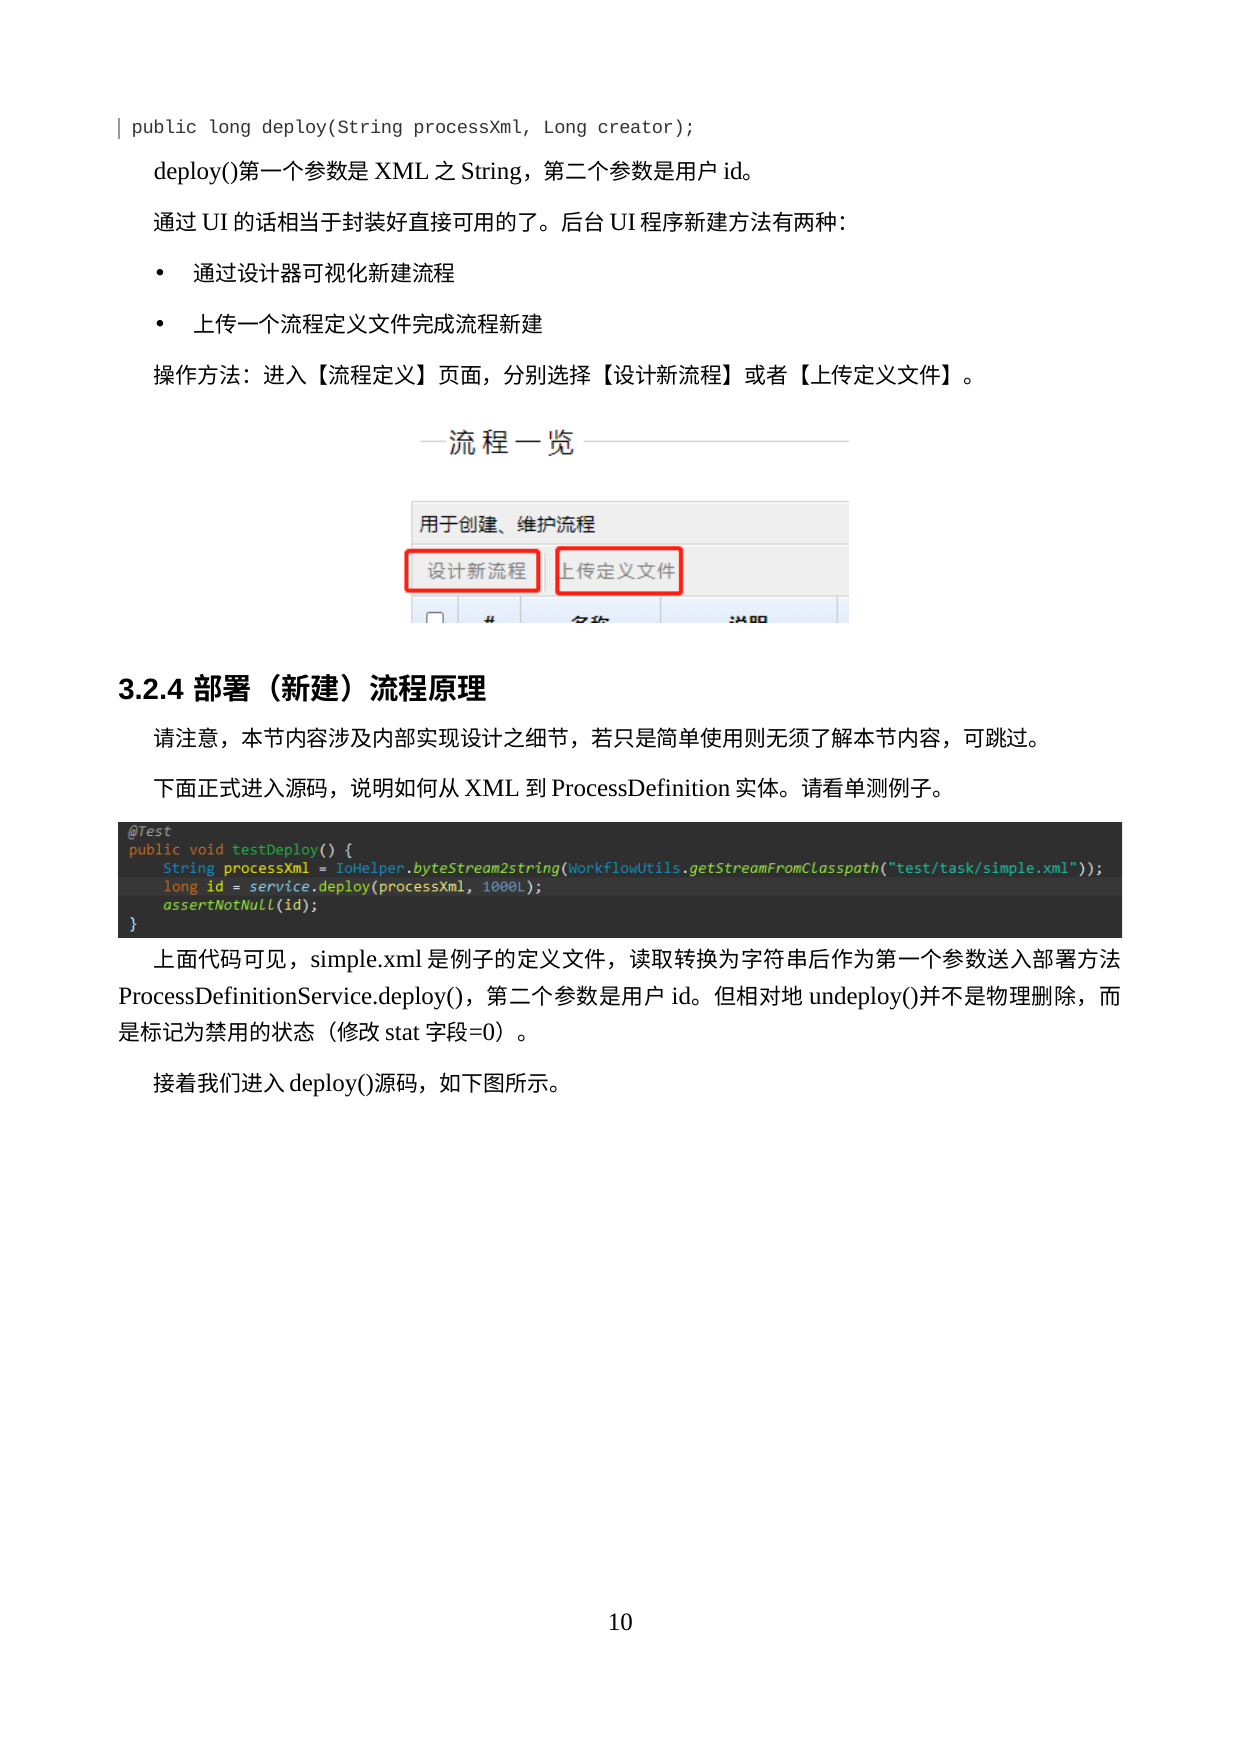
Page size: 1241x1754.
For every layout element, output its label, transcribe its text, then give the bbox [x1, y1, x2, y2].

text public long deploy(String processXml, Long creator); [120, 118, 1122, 139]
text 接着我们进入deploy()源码，如下图所示。 [118, 1066, 1122, 1098]
text 上面代码可见，simple.xml是例子的定义文件，读取转换为字符串后作为第一个参数送入部署方法 ProcessDefinitionService.deploy()，第二个参数是用户id。但相对地undeploy()并不是物理删除，而是标记为禁用的状态（修改stat字段=0）。 [118, 938, 1122, 1047]
picture [391, 408, 849, 623]
list 通过设计器可视化新建流程 [156, 256, 1122, 288]
picture [118, 822, 1123, 938]
text 通过UI的话相当于封装好直接可用的了。后台UI程序新建方法有两种： [118, 205, 1122, 237]
list 上传一个流程定义文件完成流程新建 [156, 307, 1122, 339]
text 请注意，本节内容涉及内部实现设计之细节，若只是简单使用则无须了解本节内容，可跳过。 [118, 721, 1122, 752]
text deploy()第一个参数是XML之String，第二个参数是用户id。 [118, 154, 1122, 186]
text 操作方法：进入【流程定义】页面，分别选择【设计新流程】或者【上传定义文件】。 [118, 358, 1122, 390]
subtitle 部署（新建）流程原理 [118, 666, 1122, 708]
text 下面正式进入源码，说明如何从XML到ProcessDefinition实体。请看单测例子。 [118, 771, 1122, 803]
